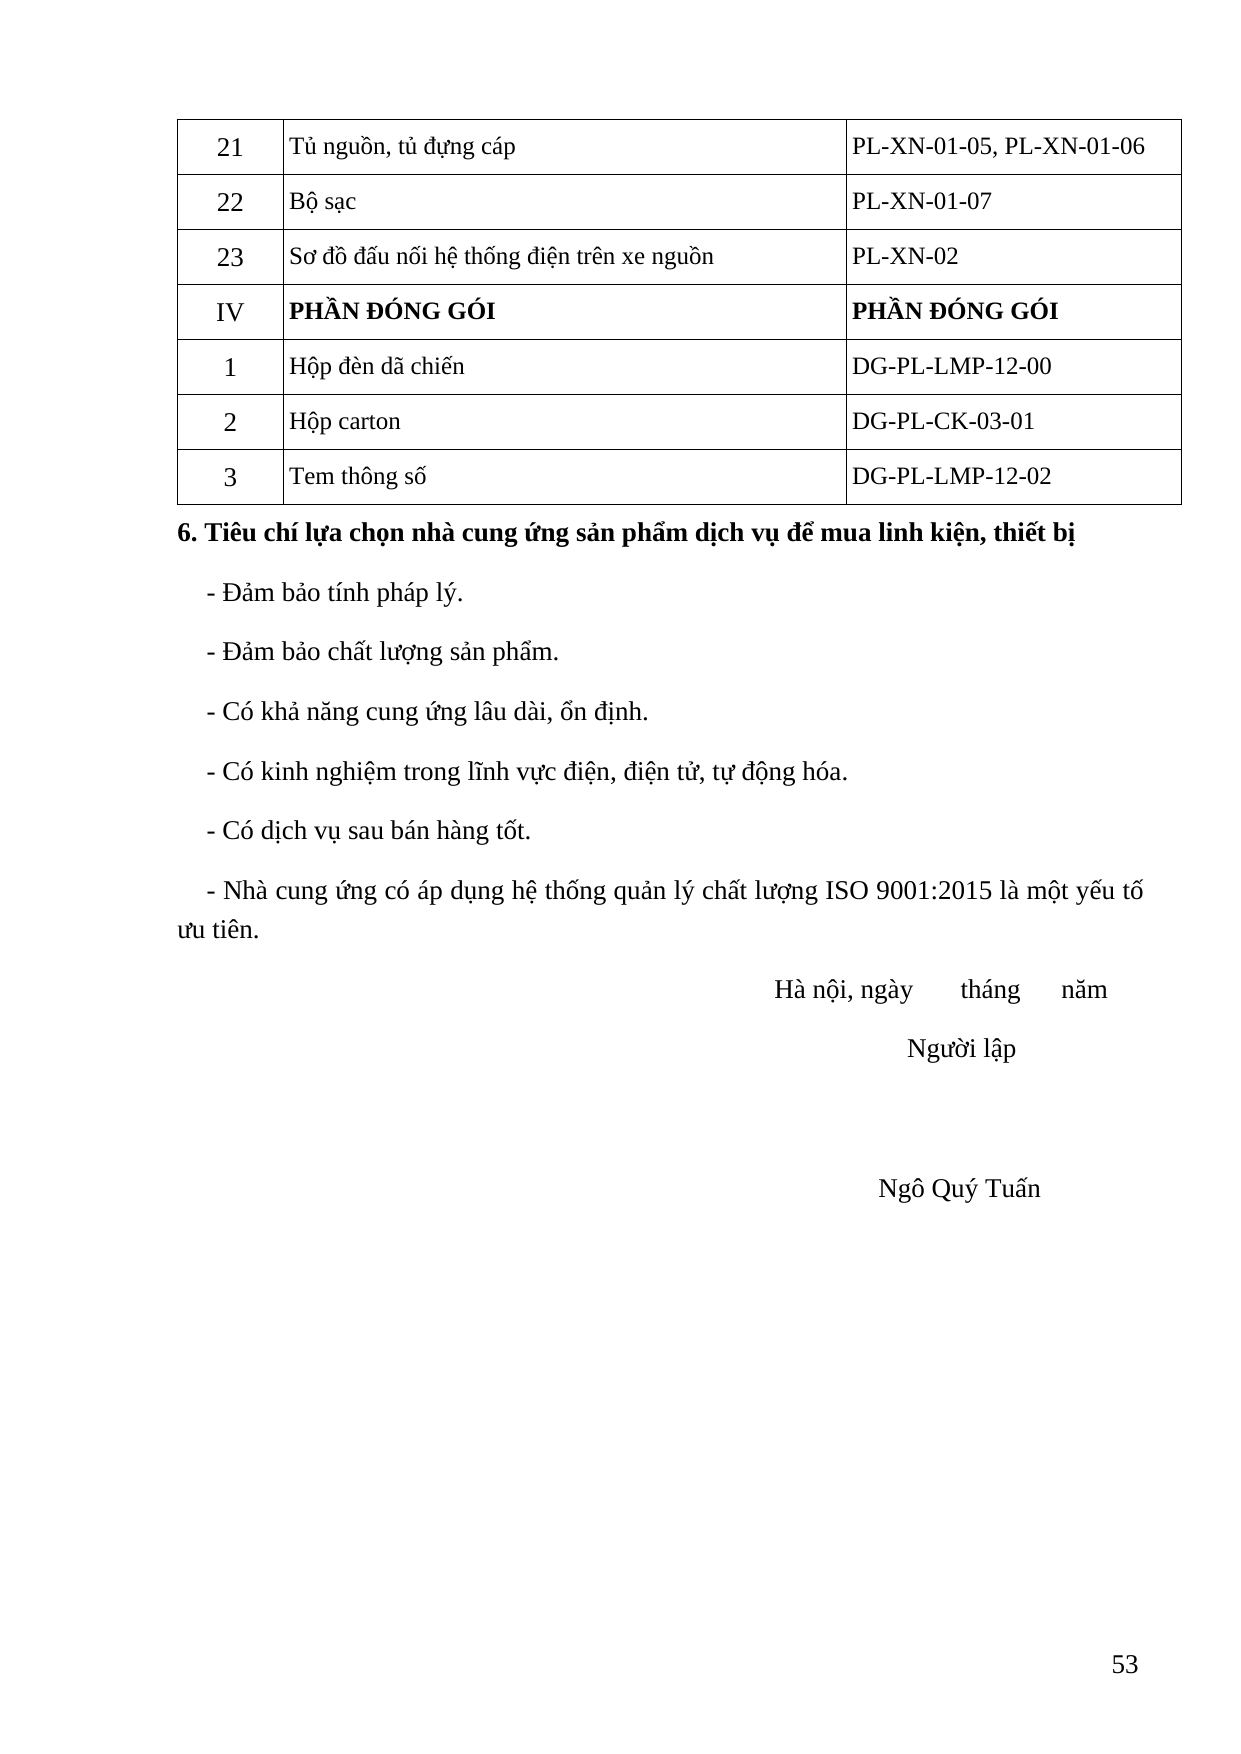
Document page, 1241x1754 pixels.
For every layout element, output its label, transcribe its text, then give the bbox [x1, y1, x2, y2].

table_cell DG-PL-CK-03-01 [847, 395, 1181, 448]
text Người lập [177, 1032, 1218, 1063]
table_cell IV [178, 285, 283, 338]
text Hà nội, ngày tháng năm [177, 973, 1146, 1004]
text - Có dịch vụ sau bán hàng tốt. [177, 814, 1146, 846]
table_cell DG-PL-LMP-12-02 [847, 450, 1181, 503]
table_cell DG-PL-LMP-12-00 [847, 340, 1181, 393]
table_cell Sơ đồ đấu nối hệ thống điện trên xe nguồn [284, 230, 846, 283]
subtitle 6. Tiêu chí lựa chọn nhà cung ứng sản phẩm dịch vụ để mua linh kiện, thiết bị [177, 517, 1146, 548]
table_cell PL-XN-01-05, PL-XN-01-06 [847, 120, 1181, 173]
table_cell 2 [178, 395, 283, 448]
table_cell 3 [178, 450, 283, 503]
table_cell PHẦN ĐÓNG GÓI [284, 285, 846, 338]
table_cell Bộ sạc [284, 175, 846, 228]
table_cell Tem thông số [284, 450, 846, 503]
text - Đảm bảo tính pháp lý. [177, 576, 1146, 607]
table_cell PHẦN ĐÓNG GÓI [847, 285, 1181, 338]
text - Đảm bảo chất lượng sản phẩm. [177, 635, 1146, 667]
text Ngô Quý Tuấn [177, 1172, 1218, 1203]
table_cell 1 [178, 340, 283, 393]
text - Có kinh nghiệm trong lĩnh vực điện, điện tử, tự động hóa. [177, 755, 1146, 786]
table_cell Hộp carton [284, 395, 846, 448]
table_cell PL-XN-02 [847, 230, 1181, 283]
table_cell PL-XN-01-07 [847, 175, 1181, 228]
table_cell Tủ nguồn, tủ đựng cáp [284, 120, 846, 173]
table_cell 22 [178, 175, 283, 228]
text - Nhà cung ứng có áp dụng hệ thống quản lý chất lượng ISO 9001:2015 là một yếu tố ưu tiên. [177, 874, 1146, 944]
table_cell 23 [178, 230, 283, 283]
table_cell 21 [178, 120, 283, 173]
table_cell Hộp đèn dã chiến [284, 340, 846, 393]
text - Có khả năng cung ứng lâu dài, ổn định. [177, 695, 1146, 726]
